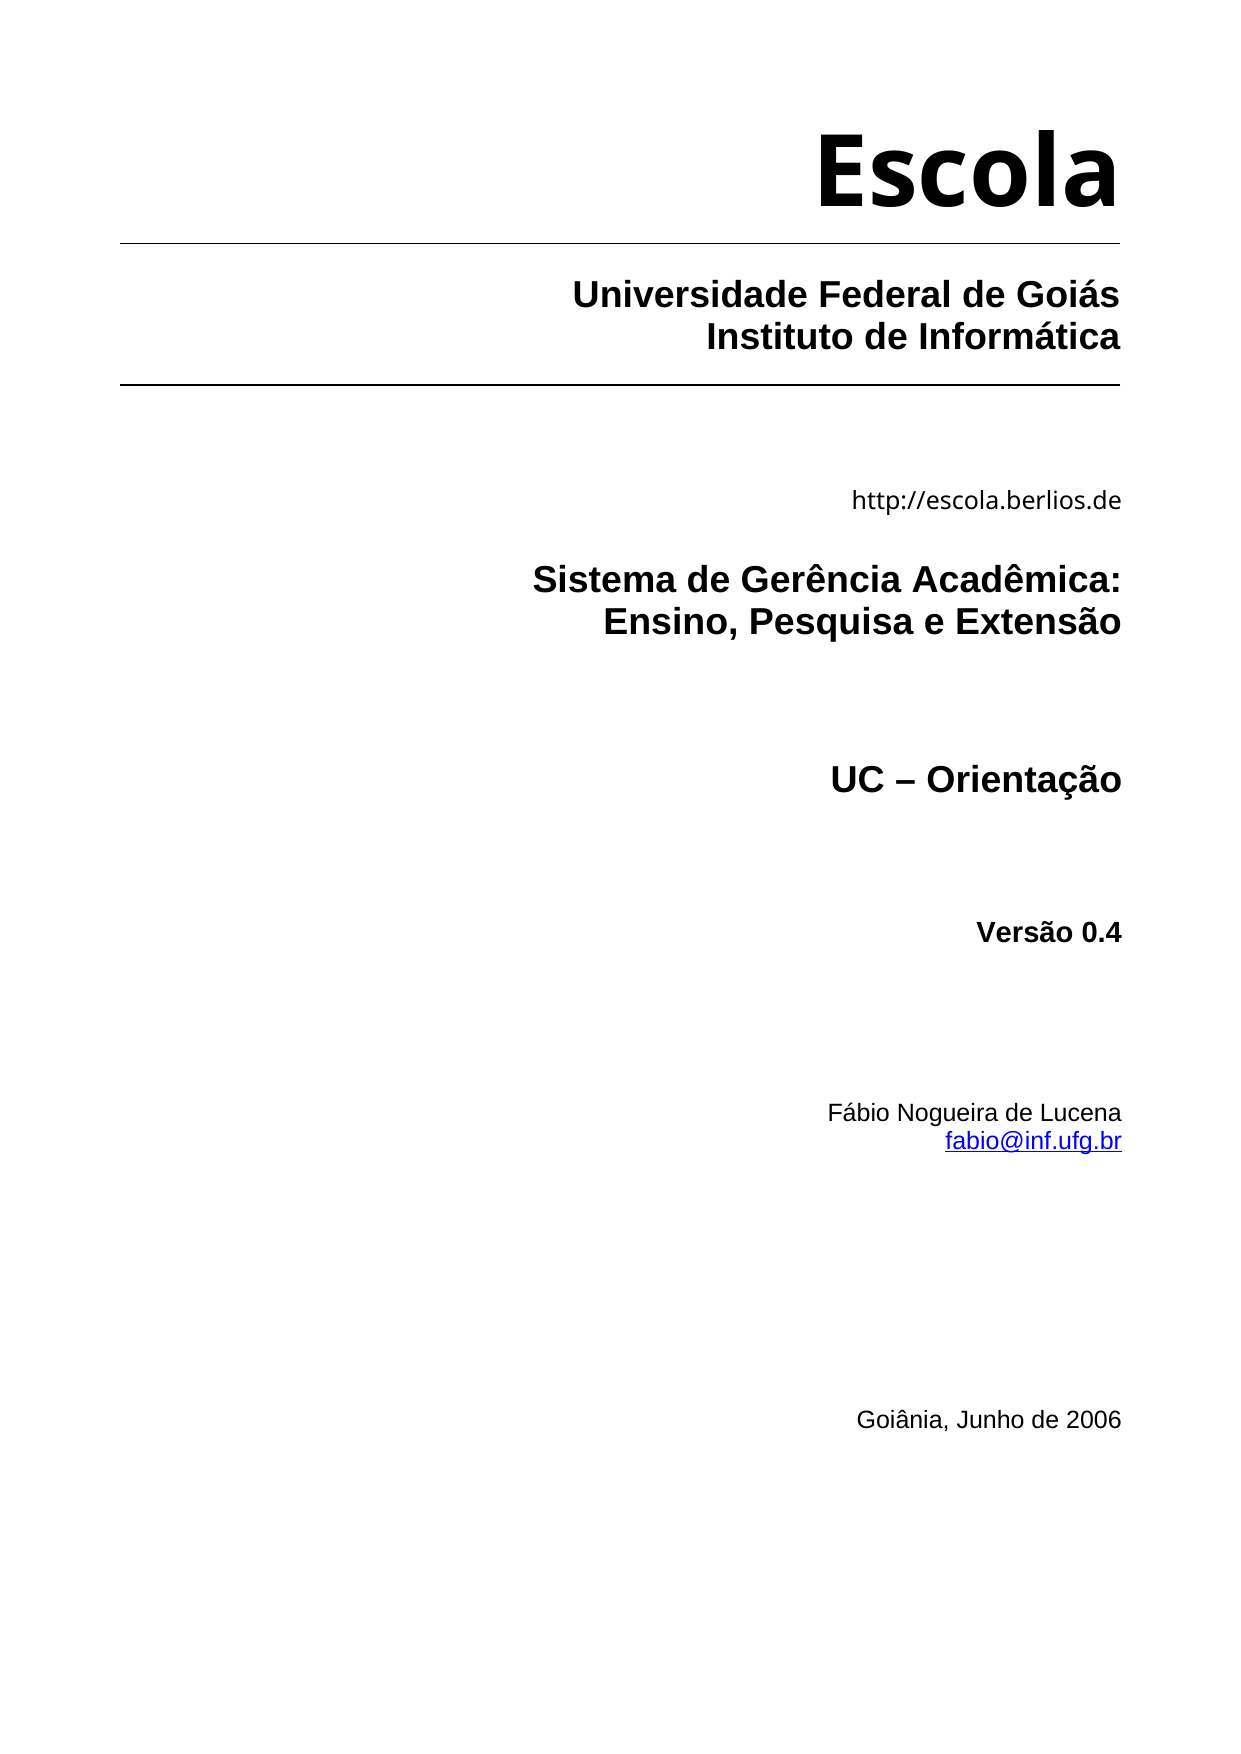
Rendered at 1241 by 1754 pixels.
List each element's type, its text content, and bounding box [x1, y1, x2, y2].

text Goiânia, Junho de 2006 [119, 1406, 1122, 1459]
text http://escola.berlios.de Sistema de Gerência Acadêmica: Ensino, Pesquisa e Extensão [119, 482, 1122, 642]
text Fábio Nogueira de Lucena fabio@inf.ufg.br [119, 1099, 1122, 1155]
text UC – Orientação [119, 758, 1122, 800]
text Versão 0.4 [119, 916, 1122, 949]
